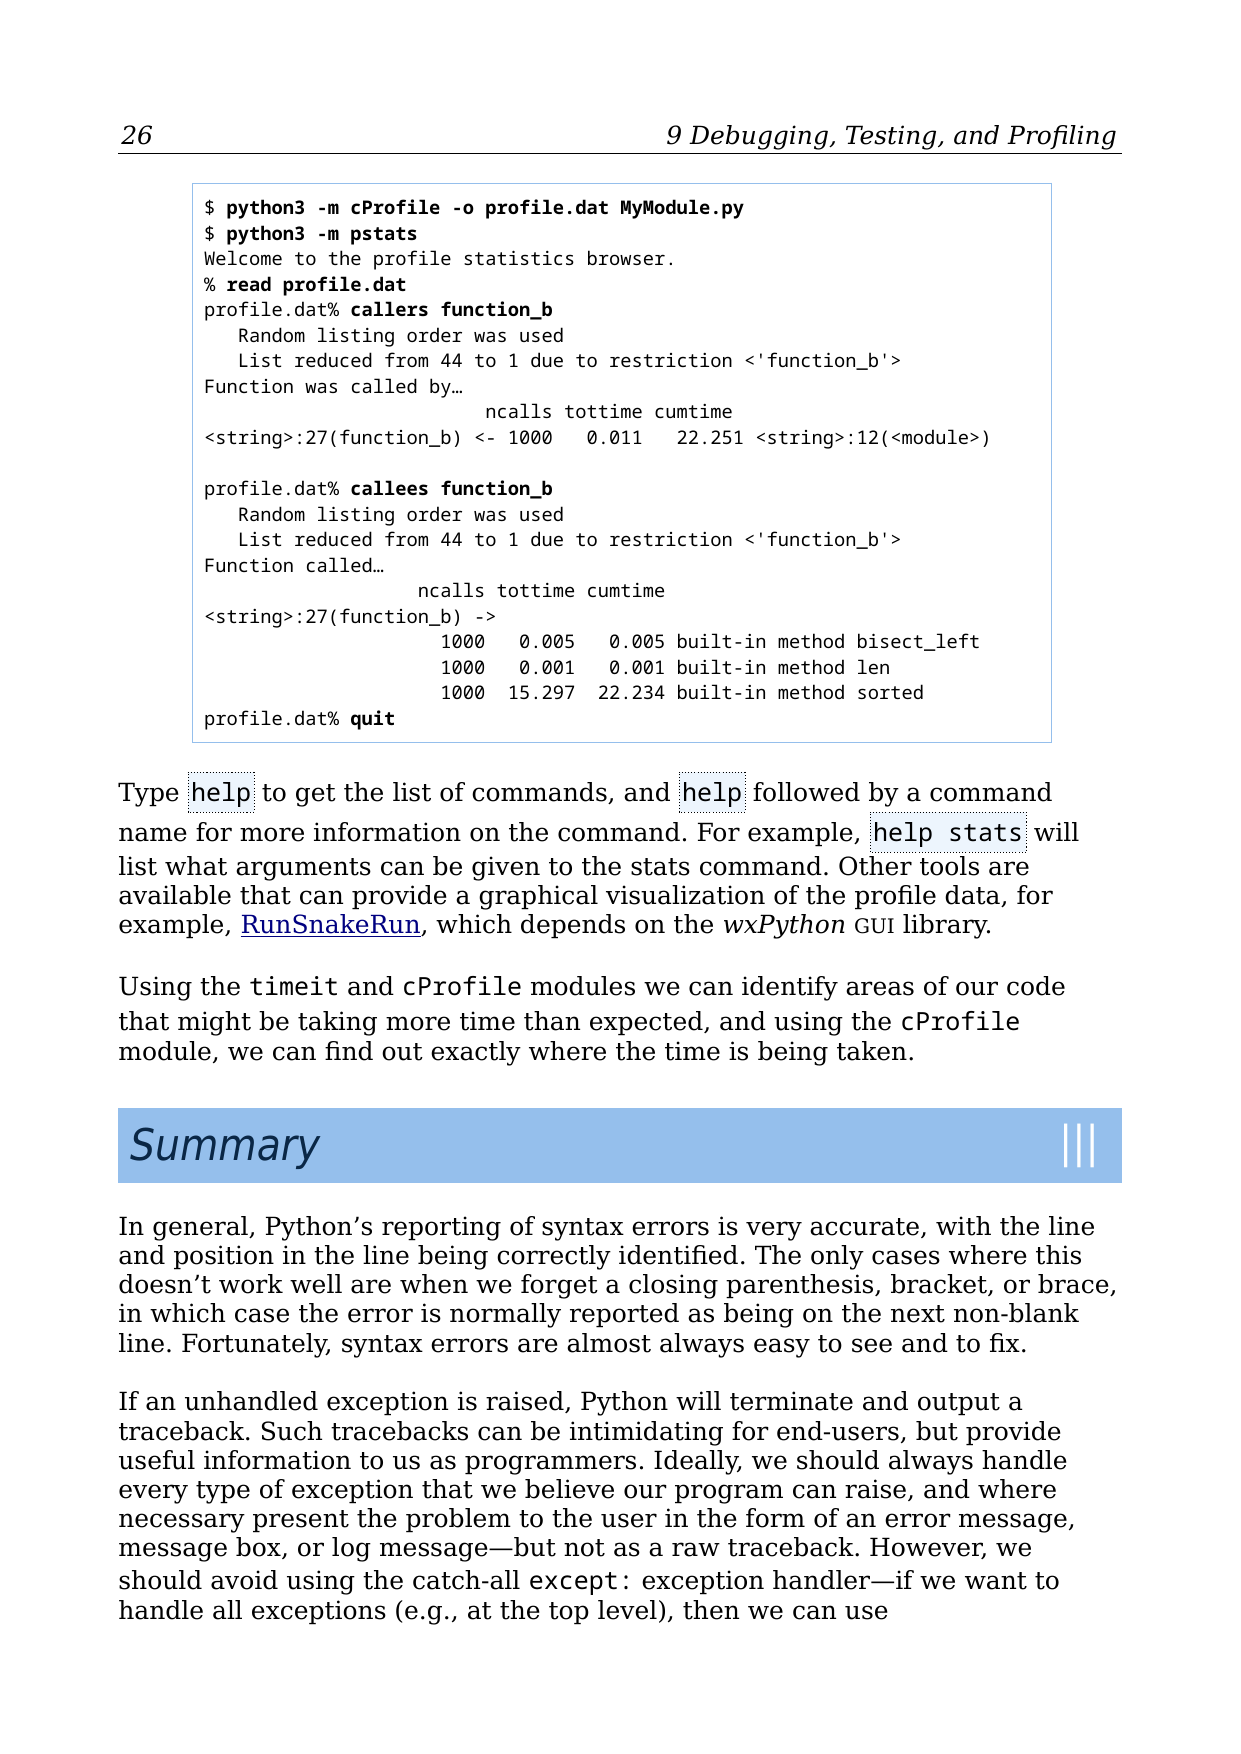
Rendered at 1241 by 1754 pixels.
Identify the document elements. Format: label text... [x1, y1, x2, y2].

text ncalls tottime cumtime [193, 387, 1051, 412]
text 1000 0.005 0.005 built-in method bisect_left [193, 617, 1051, 642]
text 1000 15.297 22.234 built-in method sorted [193, 668, 1051, 693]
text List reduced from 44 to 1 due to restriction <'function_b'> [193, 336, 1051, 361]
text Using the timeit and cProfile modules we can identify areas of our code that might be taking more time than expected, and using the cProfile module, we can find out exactly where the time is being taken. [118, 969, 1122, 1066]
text Function was called by… [193, 361, 1051, 387]
text Random listing order was used [193, 310, 1051, 336]
text $ python3 -m pstats [193, 208, 1051, 234]
text $ python3 -m cProfile -o profile.dat MyModule.py [193, 184, 1051, 208]
text Random listing order was used [193, 489, 1051, 514]
text Type help to get the list of commands, and help followed by a command name for more information on the command. For example, help stats will list what arguments can be given to the stats command. Other tools are available that can provide a graphical visualization of the profile data, for example, RunSnakeRun, which depends on the wxPython gui library. [118, 772, 1122, 939]
text profile.dat% callers function_b [193, 285, 1051, 310]
text If an unhandled exception is raised, Python will terminate and output a traceback. Such tracebacks can be intimidating for end-users, but provide useful information to us as programmers. Ideally, we should always handle every type of exception that we believe our program can raise, and where necessary present the problem to the user in the form of an error message, message box, or log message—but not as a raw traceback. However, we should avoid using the catch-all except: exception handler—if we want to handle all exceptions (e.g., at the top level), then we can use [118, 1387, 1122, 1626]
text profile.dat% quit [193, 693, 1051, 742]
text <string>:27(function_b) <- 1000 0.011 22.251 <string>:12(<module>) [193, 412, 1051, 438]
text <string>:27(function_b) -> [193, 591, 1051, 617]
text ncalls tottime cumtime [193, 566, 1051, 591]
text List reduced from 44 to 1 due to restriction <'function_b'> [193, 514, 1051, 540]
text profile.dat% callees function_b [193, 463, 1051, 489]
text % read profile.dat [193, 259, 1051, 285]
text Function called… [193, 540, 1051, 566]
text 1000 0.001 0.001 built-in method len [193, 642, 1051, 668]
text In general, Python’s reporting of syntax errors is very accurate, with the line and position in the line being correctly identified. The only cases where this doesn’t work well are when we forget a closing parenthesis, bracket, or brace, in which case the error is normally reported as being on the next non-blank line. Fortunately, syntax errors are almost always easy to see and to fix. [118, 1212, 1122, 1358]
subtitle Summary [118, 1108, 1122, 1183]
text Welcome to the profile statistics browser. [193, 234, 1051, 259]
text ||| [1039, 1117, 1098, 1168]
